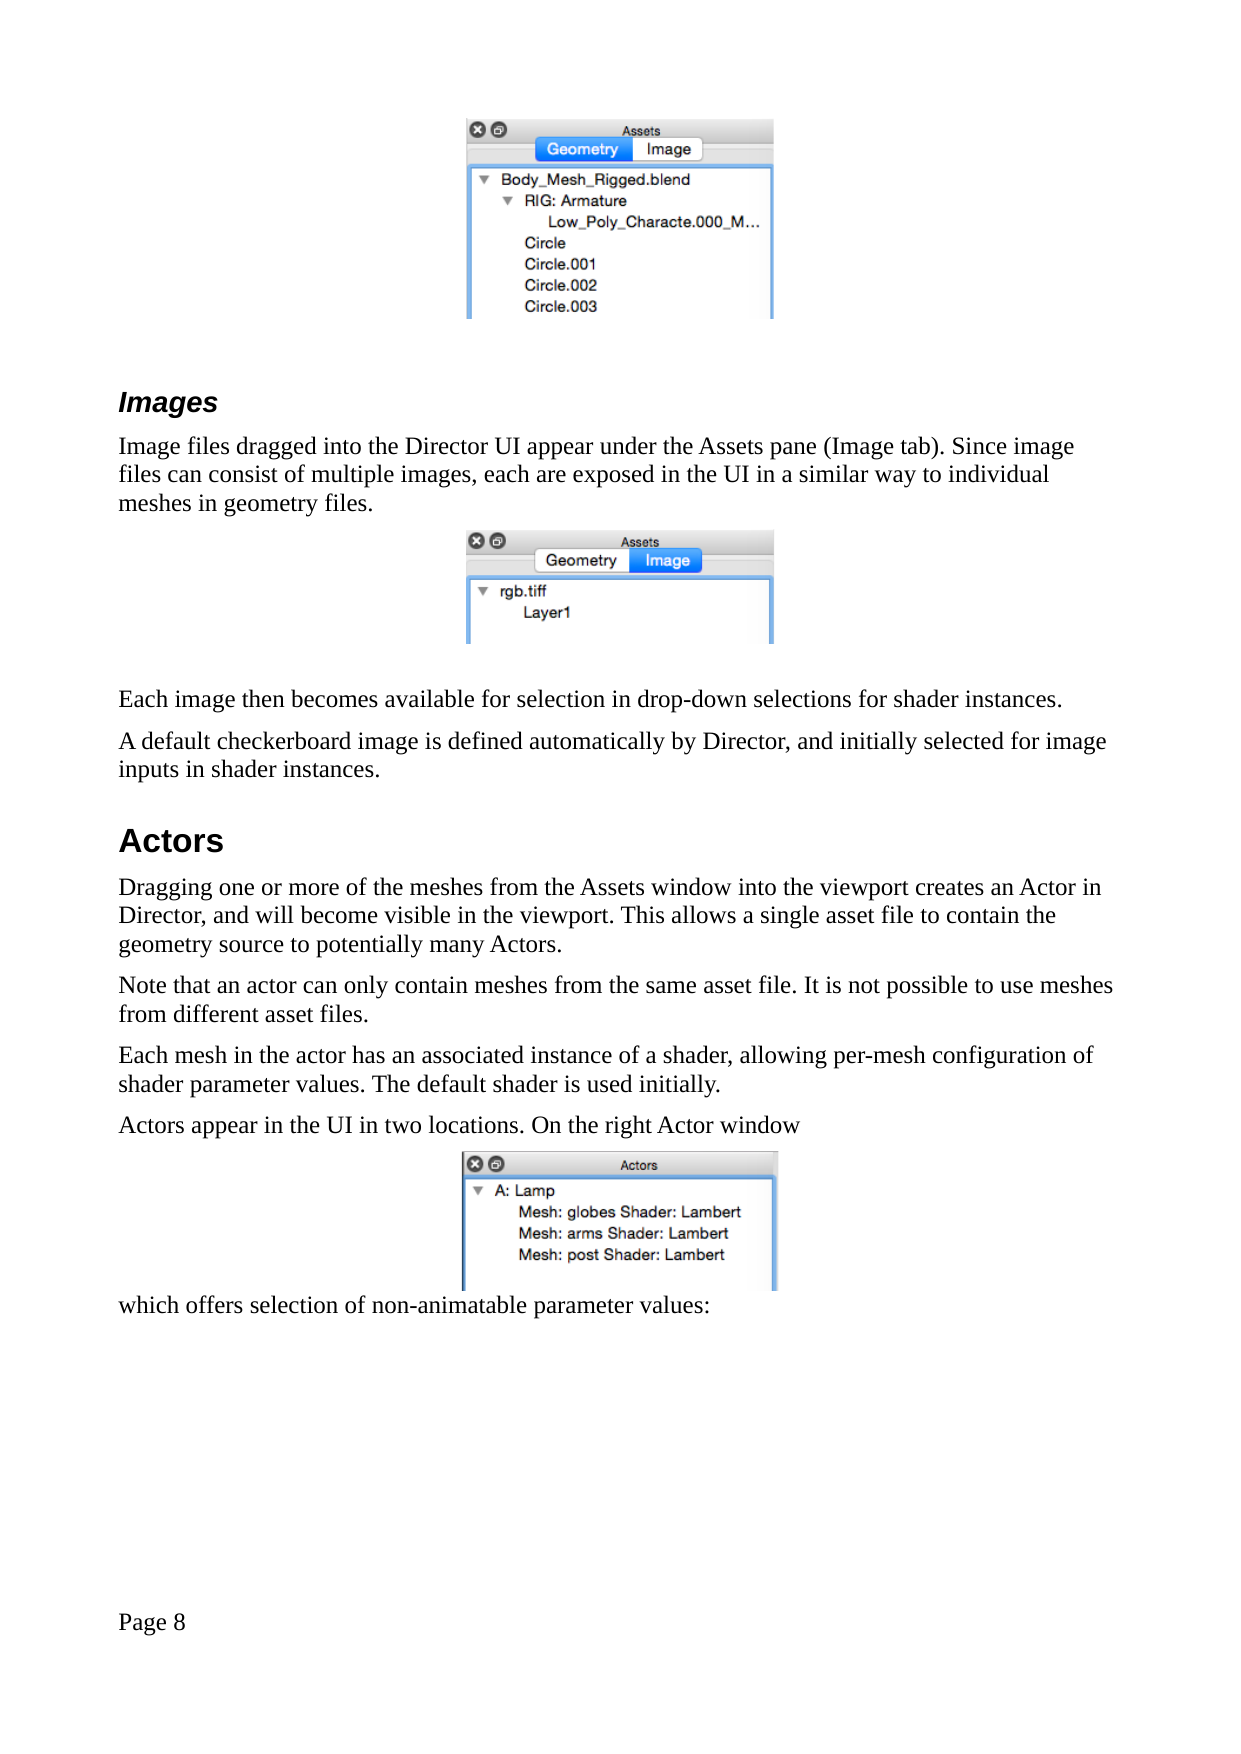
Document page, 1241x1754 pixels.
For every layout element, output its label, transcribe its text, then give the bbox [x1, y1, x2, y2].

picture [461, 1151, 779, 1291]
subtitle Images [118, 385, 1122, 418]
text Note that an actor can only contain meshes from the same asset file. It is not possible to use meshes from different asset files. [118, 971, 1122, 1028]
picture [466, 529, 775, 644]
text Actors appear in the UI in two locations. On the right Actor window [118, 1111, 1122, 1139]
text Each mesh in the actor has an associated instance of a shader, allowing per-mesh configuration of shader parameter values. The default shader is used initially. [118, 1041, 1122, 1098]
subtitle Actors [118, 821, 1122, 859]
text Each image then becomes available for selection in drop-down selections for shader instances. [118, 684, 1122, 713]
text A default checkerboard image is defined automatically by Director, and initially selected for image inputs in shader instances. [118, 726, 1122, 783]
text Image files dragged into the Director UI appear under the Assets pane (Image tab). Since image files can consist of multiple images, each are exposed in the UI in a similar way to individual meshes in geometry files. [118, 431, 1122, 517]
text Dragging one or more of the meshes from the Assets window into the viewport creates an Actor in Director, and will become visible in the viewport. This allows a single asset file to contain the geometry source to potentially many Actors. [118, 872, 1122, 958]
picture [466, 118, 774, 319]
text which offers selection of non-animatable parameter values: [118, 1152, 1122, 1319]
